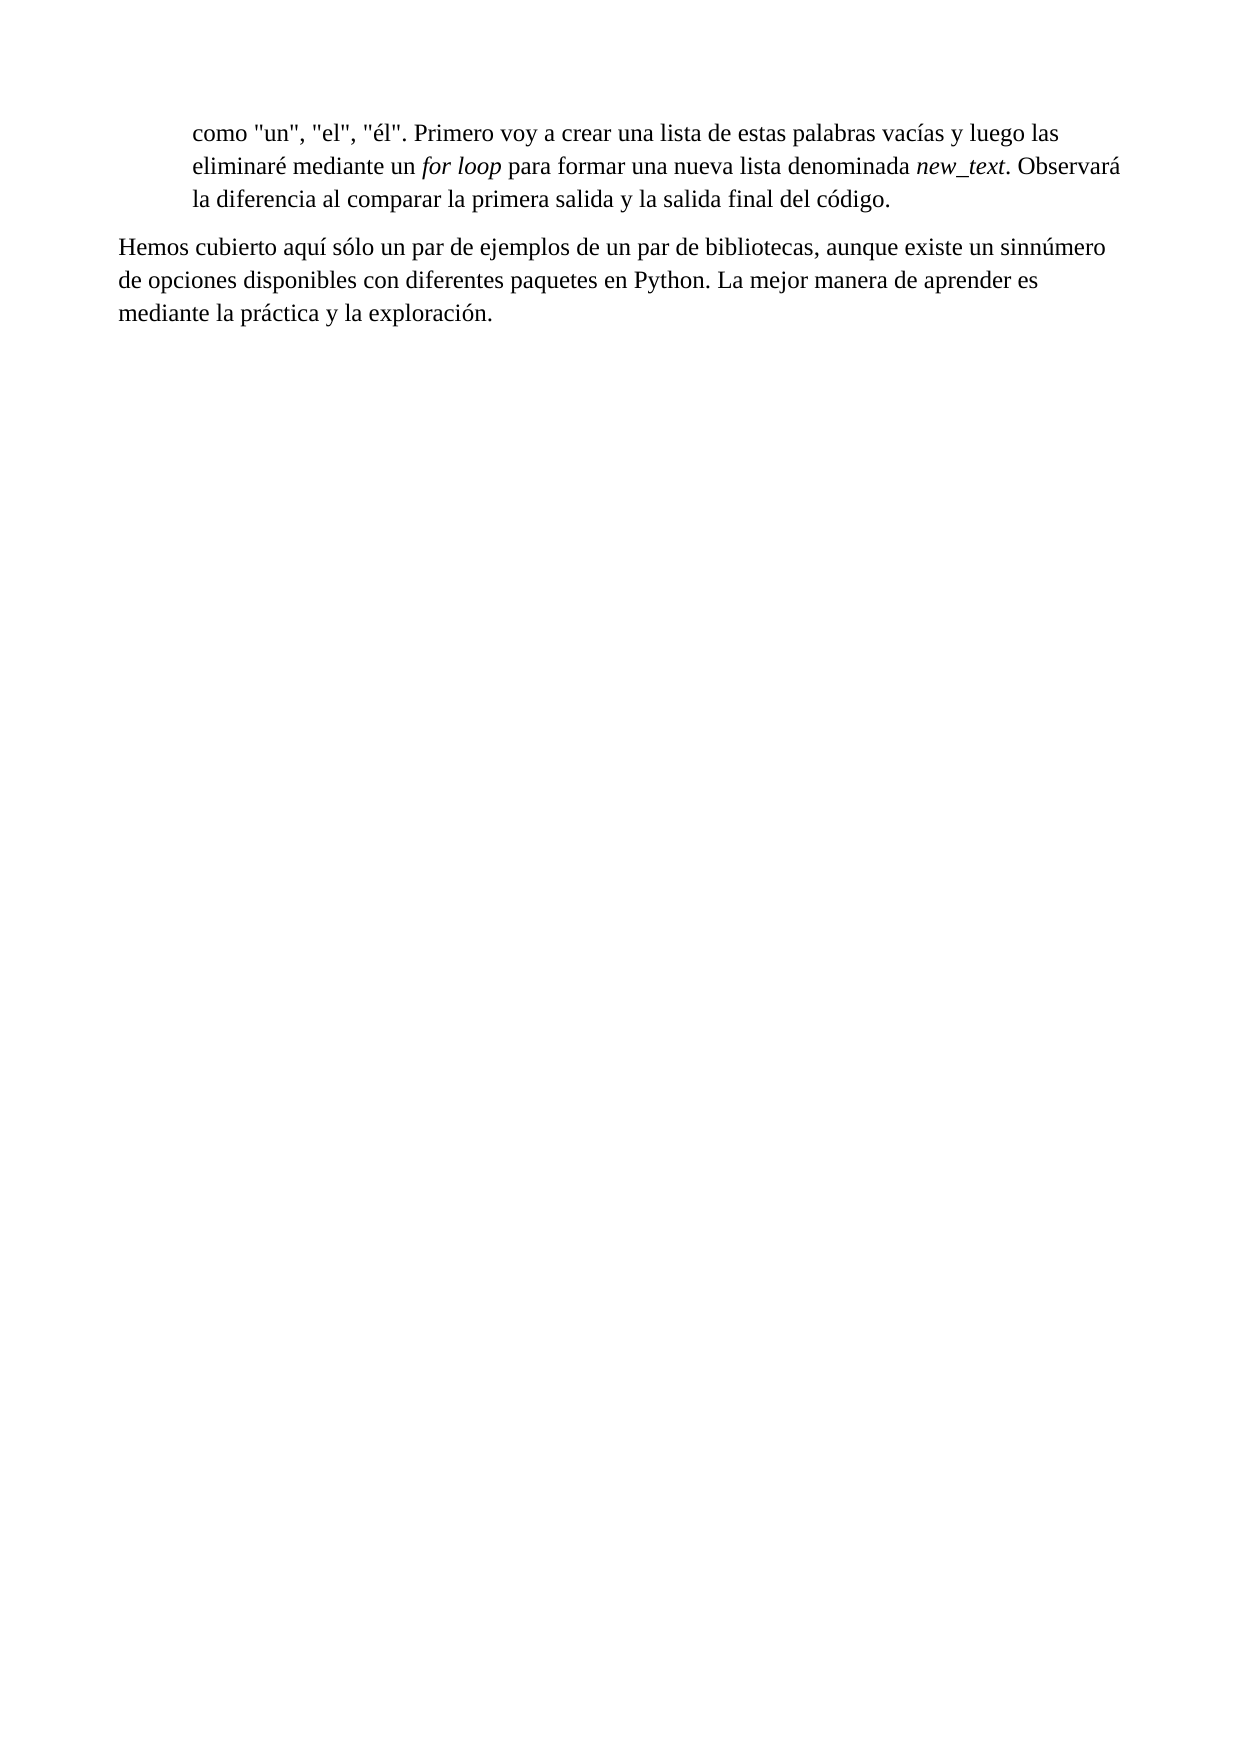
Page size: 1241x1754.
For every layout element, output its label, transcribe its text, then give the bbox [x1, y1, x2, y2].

text Hemos cubierto aquí sólo un par de ejemplos de un par de bibliotecas, aunque existe un sinnúmero de opciones disponibles con diferentes paquetes en Python. La mejor manera de aprender es mediante la práctica y la exploración. [118, 232, 1122, 327]
list como "un", "el", "él". Primero voy a crear una lista de estas palabras vacías y luego las eliminaré mediante un for loop para formar una nueva lista denominada new_text. Observará la diferencia al comparar la primera salida y la salida final del código. [162, 118, 1122, 213]
